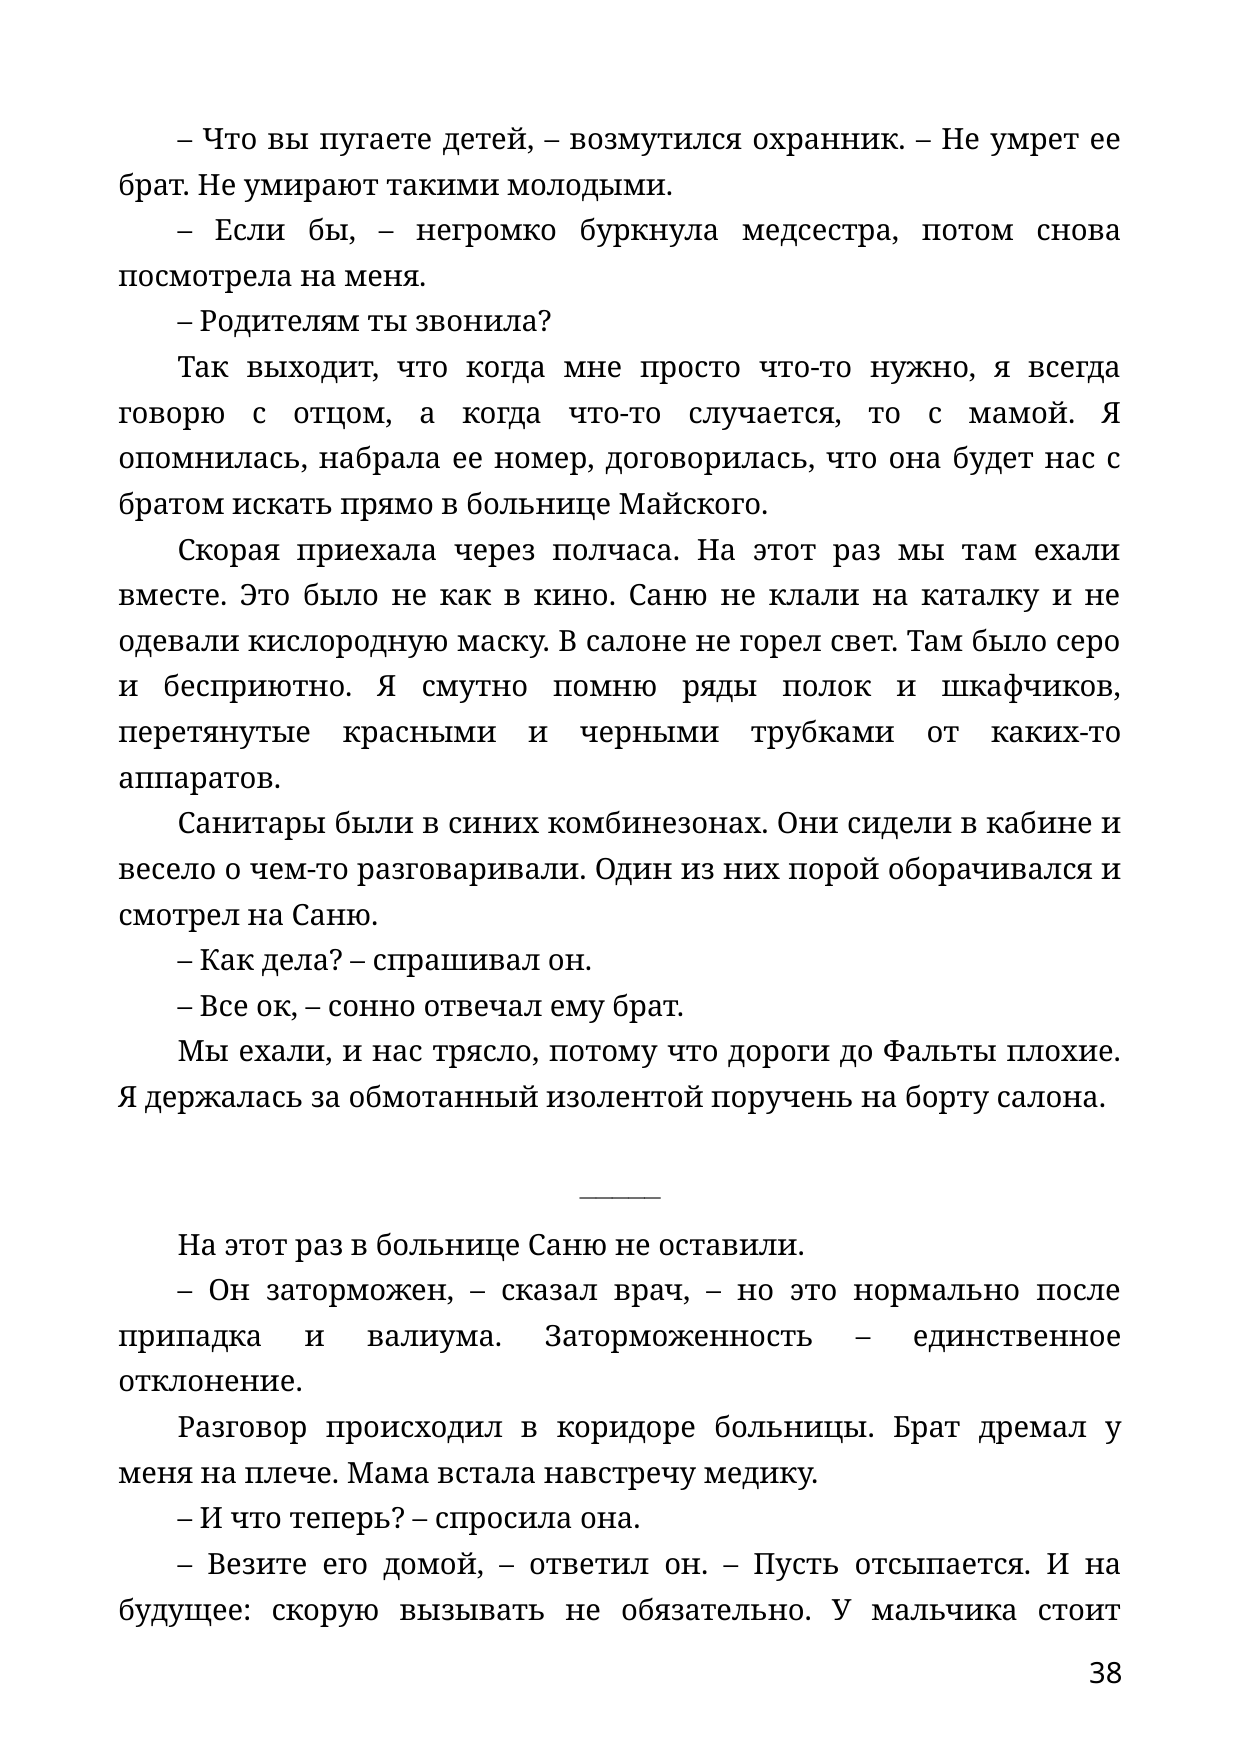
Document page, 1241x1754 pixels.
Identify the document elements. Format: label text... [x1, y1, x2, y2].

text Мы ехали, и нас трясло, потому что дороги до Фальты плохие. Я держалась за обмотанный изолентой поручень на борту салона. [118, 1031, 1122, 1116]
text Так выходит, что когда мне просто что-то нужно, я всегда говорю с отцом, а когда что-то случается, то с мамой. Я опомнилась, набрала ее номер, договорилась, что она будет нас с братом искать прямо в больнице Майского. [118, 346, 1122, 523]
text _____ [118, 1167, 1122, 1201]
text – Все ок, – сонно отвечал ему брат. [118, 985, 1122, 1025]
text Разговор происходил в коридоре больницы. Брат дремал у меня на плече. Мама встала навстречу медику. [118, 1406, 1122, 1492]
text – Родителям ты звонила? [118, 301, 1122, 340]
text – И что теперь? – спросила она. [118, 1497, 1122, 1537]
text Санитары были в синих комбинезонах. Они сидели в кабине и весело о чем-то разговаривали. Один из них порой оборачивался и смотрел на Саню. [118, 802, 1122, 933]
text Скорая приехала через полчаса. На этот раз мы там ехали вместе. Это было не как в кино. Саню не клали на каталку и не одевали кислородную маску. В салоне не горел свет. Там было серо и бесприютно. Я смутно помню ряды полок и шкафчиков, перетянутые красными и черными трубками от каких-то аппаратов. [118, 529, 1122, 797]
text На этот раз в больнице Саню не оставили. [118, 1224, 1122, 1263]
text – Везите его домой, – ответил он. – Пусть отсыпается. И на будущее: скорую вызывать не обязательно. У мальчика стоит [118, 1543, 1122, 1628]
text – Если бы, – негромко буркнула медсестра, потом снова посмотрела на меня. [118, 209, 1122, 295]
text – Что вы пугаете детей, – возмутился охранник. – Не умрет ее брат. Не умирают такими молодыми. [118, 118, 1122, 203]
text – Он заторможен, – сказал врач, – но это нормально после припадка и валиума. Заторможенность – единственное отклонение. [118, 1269, 1122, 1400]
text – Как дела? – спрашивал он. [118, 939, 1122, 979]
